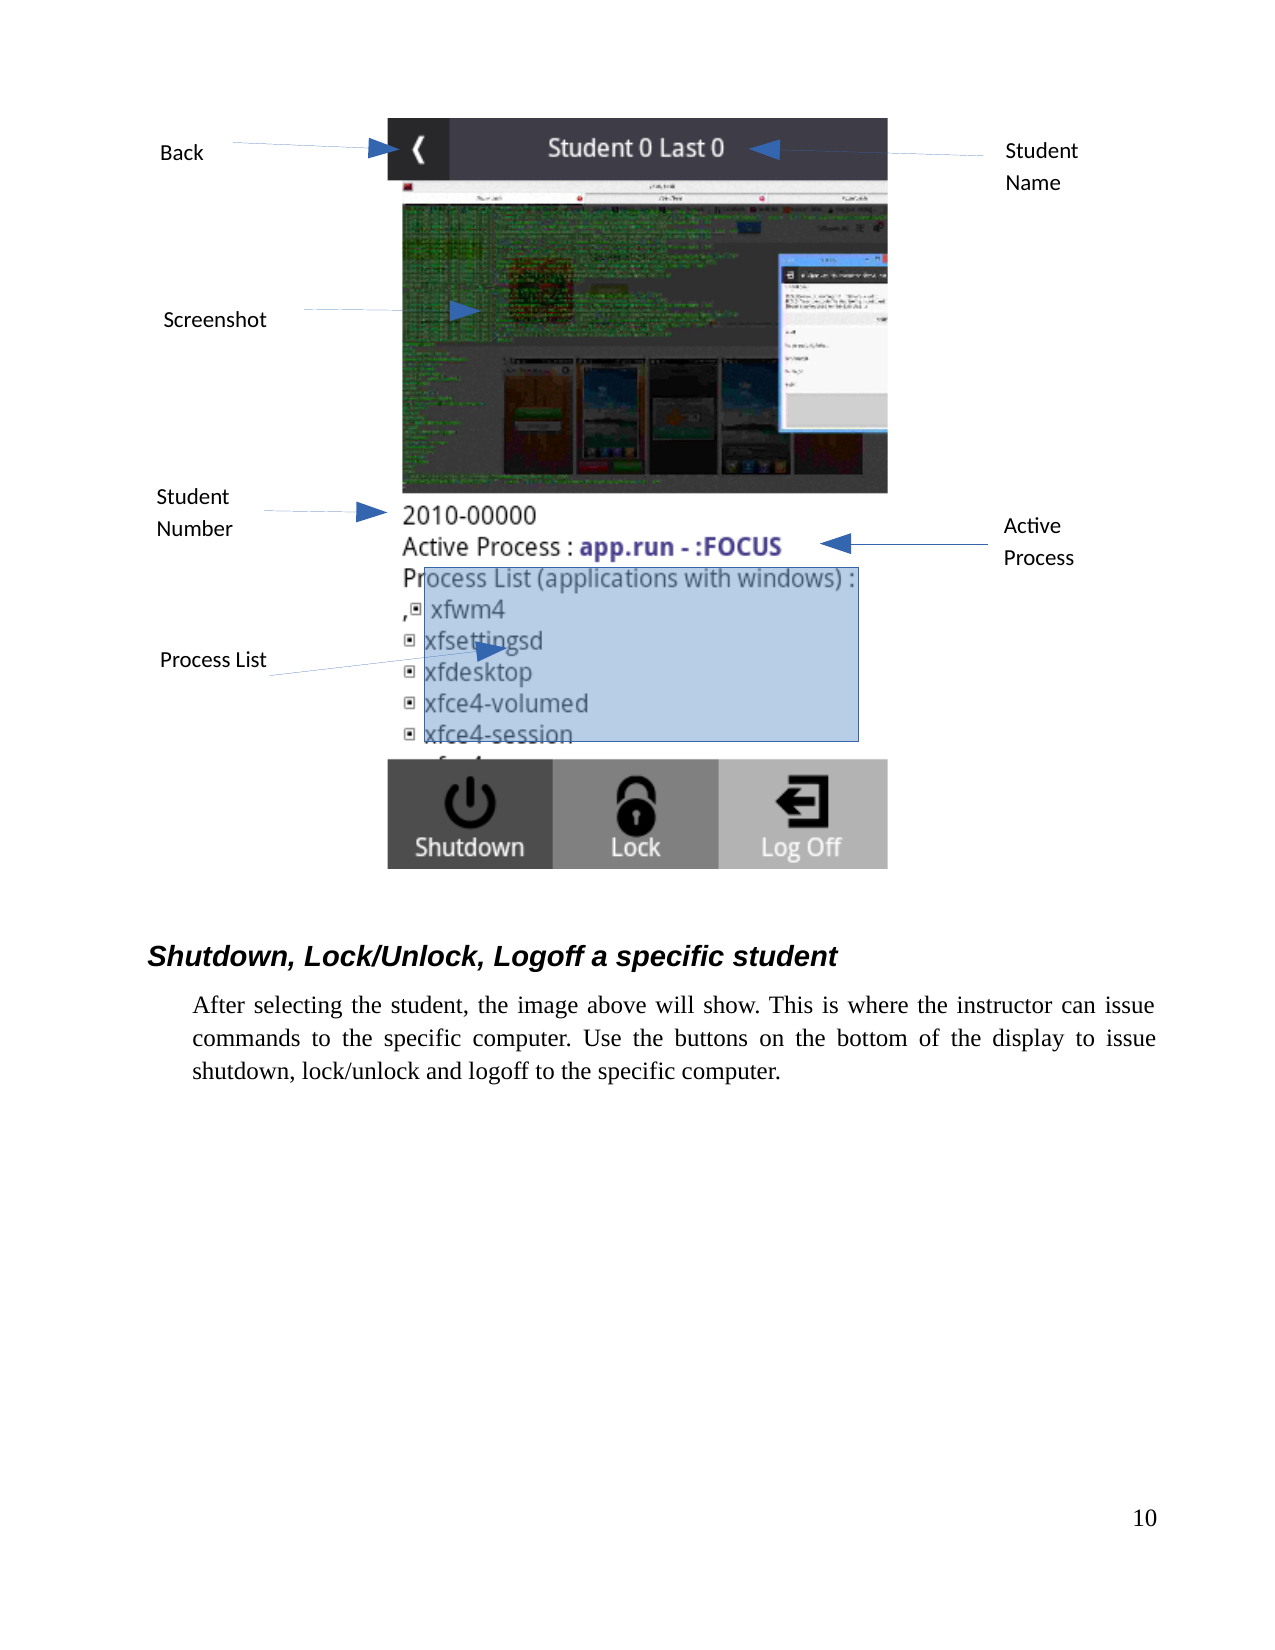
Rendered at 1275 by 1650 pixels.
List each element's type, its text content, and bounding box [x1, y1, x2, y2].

picture [387, 118, 888, 869]
text After selecting the student, the image above will show. This is where the instructor can issue commands to the specific computer. Use the buttons on the bottom of the display to issue shutdown, lock/unlock and logoff to the specific computer. [192, 990, 1157, 1084]
subtitle Shutdown, Lock/Unlock, Logoff a specific student [147, 939, 1157, 972]
